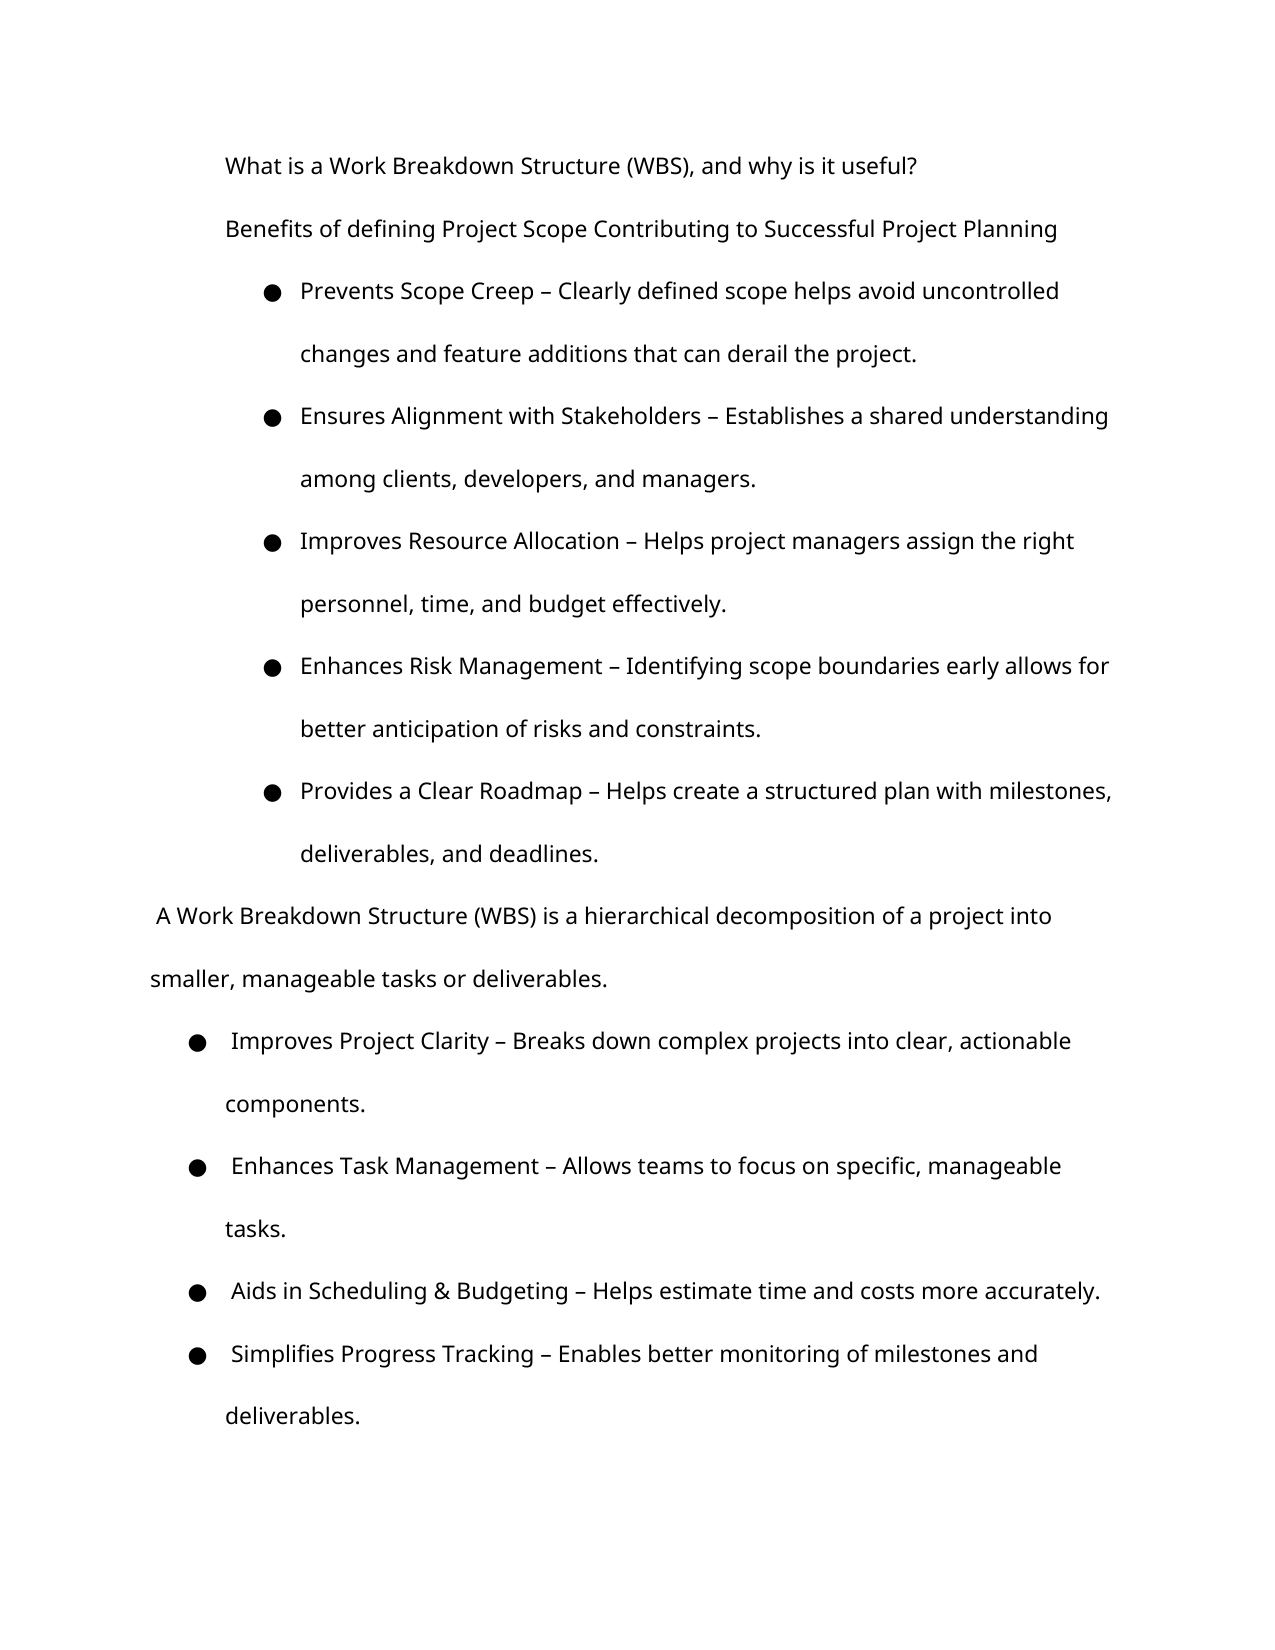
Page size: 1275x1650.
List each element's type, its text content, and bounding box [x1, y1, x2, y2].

list Improves Resource Allocation – Helps project managers assign the right personnel, time, and budget effectively. [262, 525, 1125, 619]
text A Work Breakdown Structure (WBS) is a hierarchical decomposition of a project into smaller, manageable tasks or deliverables. [150, 900, 1125, 994]
text What is a Work Breakdown Structure (WBS), and why is it useful? [225, 150, 1125, 181]
list Enhances Risk Management – Identifying scope boundaries early allows for better anticipation of risks and constraints. [262, 650, 1125, 744]
list Ensures Alignment with Stakeholders – Establishes a shared understanding among clients, developers, and managers. [262, 400, 1125, 494]
list Improves Project Clarity – Breaks down complex projects into clear, actionable components. [187, 1025, 1125, 1119]
list Provides a Clear Roadmap – Helps create a structured plan with milestones, deliverables, and deadlines. [262, 775, 1125, 869]
list Prevents Scope Creep – Clearly defined scope helps avoid uncontrolled changes and feature additions that can derail the project. [262, 275, 1125, 369]
list Enhances Task Management – Allows teams to focus on specific, manageable tasks. [187, 1150, 1125, 1244]
text Benefits of defining Project Scope Contributing to Successful Project Planning [225, 212, 1125, 244]
list Aids in Scheduling & Budgeting – Helps estimate time and costs more accurately. [187, 1275, 1125, 1306]
list Simplifies Progress Tracking – Enables better monitoring of milestones and deliverables. [187, 1337, 1125, 1431]
